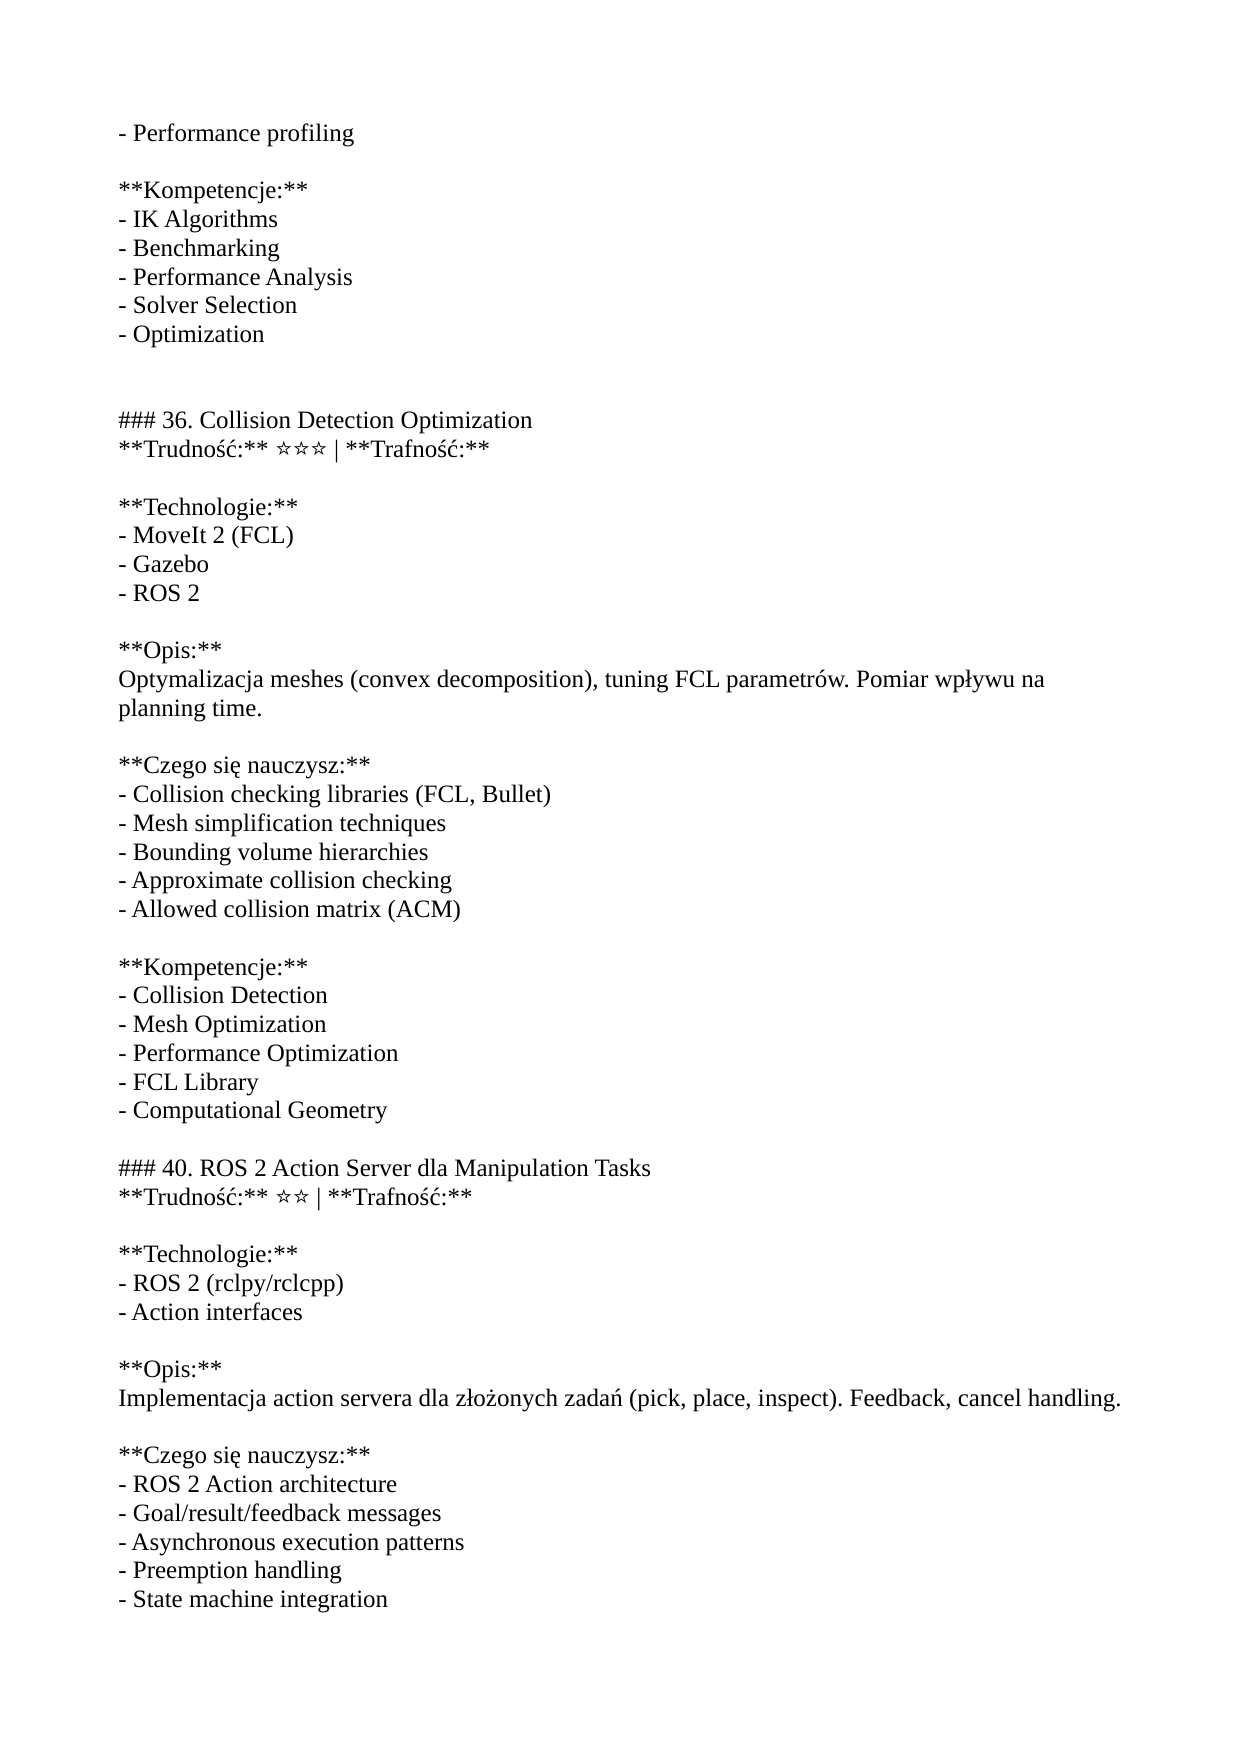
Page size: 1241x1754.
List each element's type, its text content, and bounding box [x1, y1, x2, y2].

text Implementacja action servera dla złożonych zadań (pick, place, inspect). Feedback, cancel handling. [118, 1383, 1122, 1412]
text - Asynchronous execution patterns [118, 1527, 1122, 1556]
text **Kompetencje:** [118, 176, 1122, 204]
text - Performance Optimization [118, 1038, 1122, 1067]
text - Allowed collision matrix (ACM) [118, 894, 1122, 923]
text **Czego się nauczysz:** [118, 751, 1122, 779]
text - MoveIt 2 (FCL) [118, 521, 1122, 549]
text - Benchmarking [118, 233, 1122, 262]
text - Bounding volume hierarchies [118, 837, 1122, 866]
text - Optimization ### 36. Collision Detection Optimization [118, 319, 1122, 434]
text **Technologie:** [118, 1239, 1122, 1268]
text - Mesh simplification techniques [118, 808, 1122, 837]
text - Solver Selection [118, 291, 1122, 319]
text - Collision checking libraries (FCL, Bullet) [118, 779, 1122, 808]
text - Action interfaces [118, 1297, 1122, 1326]
text - Performance Analysis [118, 262, 1122, 291]
text Optymalizacja meshes (convex decomposition), tuning FCL parametrów. Pomiar wpływu na planning time. [118, 664, 1122, 722]
text **Czego się nauczysz:** [118, 1441, 1122, 1469]
text **Trudność:** ⭐⭐ | **Trafność:** 🎯🎯 [118, 1182, 1122, 1211]
text **Opis:** [118, 1354, 1122, 1383]
text - Preemption handling [118, 1556, 1122, 1584]
text - ROS 2 [118, 578, 1122, 607]
text - ROS 2 (rclpy/rclcpp) [118, 1268, 1122, 1297]
text - Computational Geometry ### 40. ROS 2 Action Server dla Manipulation Tasks [118, 1096, 1122, 1182]
text **Trudność:** ⭐⭐⭐ | **Trafność:** 🎯🎯 [118, 434, 1122, 463]
text **Opis:** [118, 636, 1122, 664]
text - Gazebo [118, 549, 1122, 578]
text - State machine integration [118, 1584, 1122, 1613]
text **Technologie:** [118, 492, 1122, 521]
text - ROS 2 Action architecture [118, 1469, 1122, 1498]
text **Kompetencje:** [118, 952, 1122, 981]
text - IK Algorithms [118, 204, 1122, 233]
text - Approximate collision checking [118, 866, 1122, 894]
text - Performance profiling [118, 118, 1122, 147]
text - Collision Detection [118, 981, 1122, 1009]
text - Mesh Optimization [118, 1009, 1122, 1038]
text - FCL Library [118, 1067, 1122, 1096]
text - Goal/result/feedback messages [118, 1498, 1122, 1527]
